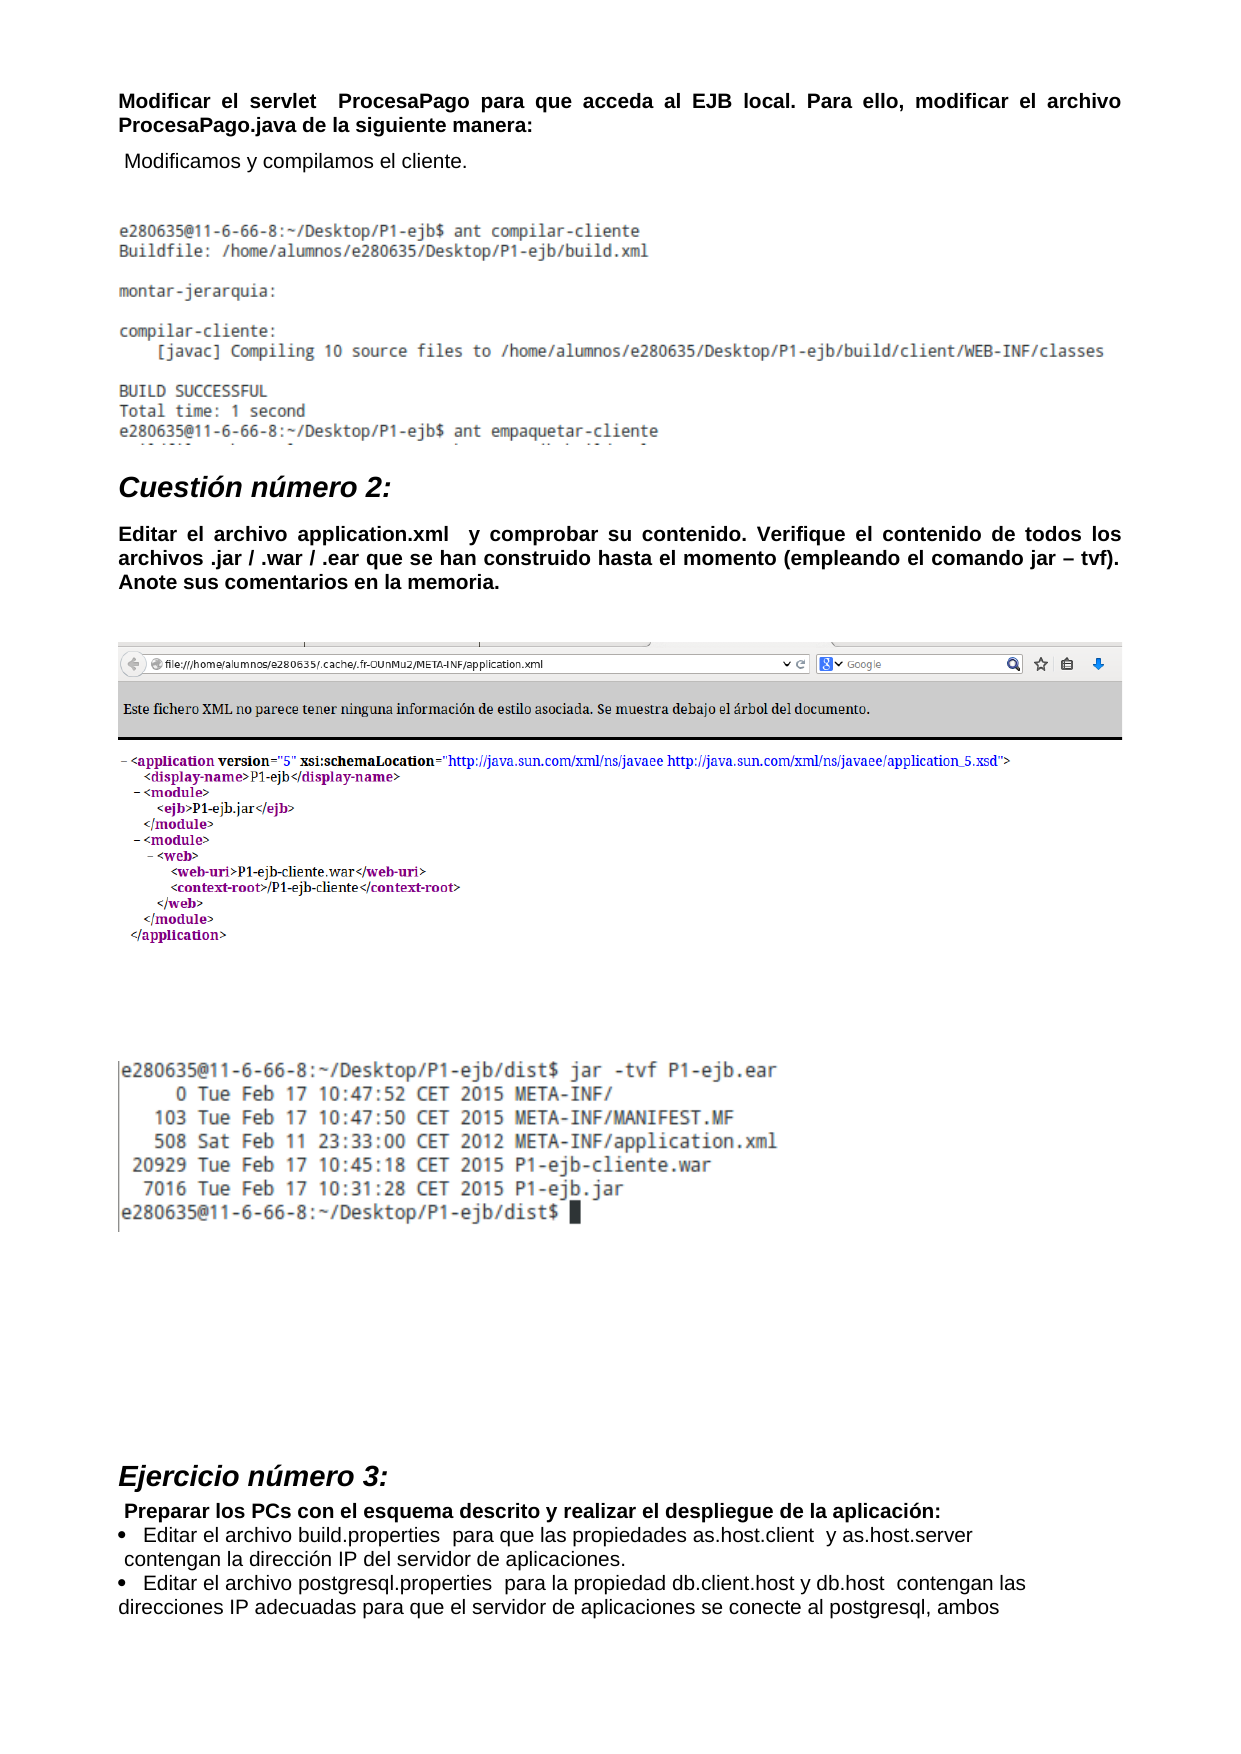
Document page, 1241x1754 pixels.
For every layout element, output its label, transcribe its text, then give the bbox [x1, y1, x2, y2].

text  Editar el archivo postgresql.properties para la propiedad db.client.host y db.host contengan las [118, 1571, 1122, 1595]
picture [118, 642, 1123, 1012]
text  Editar el archivo build.properties para que las propiedades as.host.client y as.host.server [118, 1523, 1122, 1547]
text direcciones IP adecuadas para que el servidor de aplicaciones se conecte al postgresql, ambos [118, 1595, 1122, 1619]
picture [118, 221, 1123, 445]
text contengan la dirección IP del servidor de aplicaciones. [118, 1547, 1122, 1571]
text Modificar el servlet ProcesaPago para que acceda al EJB local. Para ello, modificar el archivo ProcesaPago.java de la siguiente manera: [118, 88, 1122, 136]
text Editar el archivo application.xml y comprobar su contenido. Verifique el contenido de todos los archivos .jar / .war / .ear que se han construido hasta el momento (empleando el comando jar – tvf). Anote sus comentarios en la memoria. [118, 522, 1122, 594]
subtitle Cuestión número 2: [118, 470, 1122, 503]
picture [118, 1061, 803, 1232]
text Preparar los PCs con el esquema descrito y realizar el despliegue de la aplicación: [118, 1499, 1122, 1523]
text Modificamos y compilamos el cliente. [118, 149, 1122, 173]
subtitle Ejercicio número 3: [118, 1459, 1122, 1492]
